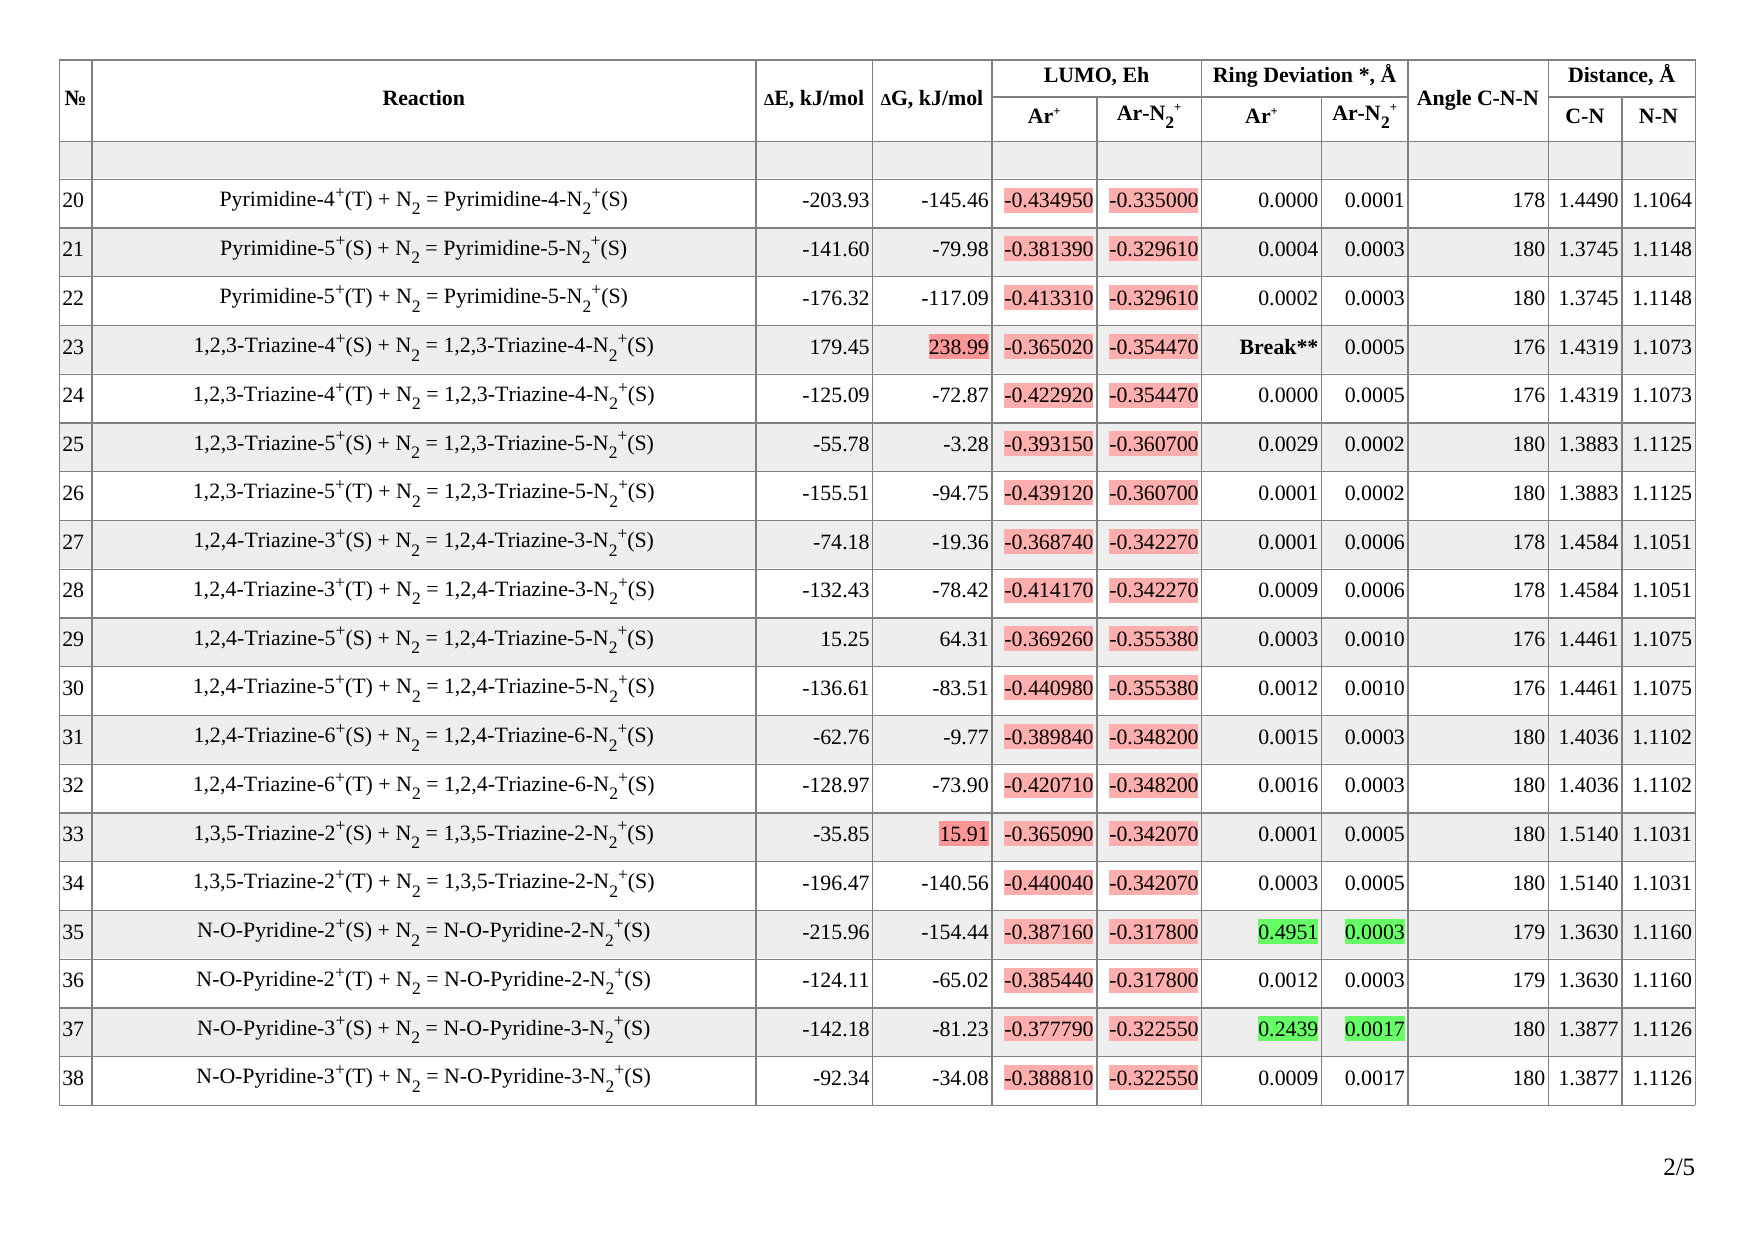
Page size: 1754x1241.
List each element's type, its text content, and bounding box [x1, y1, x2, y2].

table_cell -0.365020 [993, 326, 1096, 373]
table_cell -125.09 [757, 375, 872, 422]
table_cell -0.360700 [1098, 424, 1201, 471]
table_cell N-O-Pyridine-2+(T) + N2 = N-O-Pyridine-2-N2+(S) [93, 960, 755, 1007]
table_cell 20 [60, 180, 91, 227]
table_cell -0.439120 [993, 472, 1096, 520]
table_cell 1,2,4-Triazine-5+(T) + N2 = 1,2,4-Triazine-5-N2+(S) [93, 667, 755, 715]
table_cell 0.0003 [1322, 277, 1407, 325]
table_cell 180 [1409, 229, 1548, 276]
table_cell Ar-N2+ [1098, 98, 1201, 141]
table_cell 1,2,3-Triazine-5+(T) + N2 = 1,2,3-Triazine-5-N2+(S) [93, 472, 755, 520]
table_cell -3.28 [873, 424, 991, 471]
table_cell -0.348200 [1098, 765, 1201, 812]
table_cell -0.387160 [993, 911, 1096, 958]
table_cell 1.1148 [1623, 277, 1695, 325]
table_cell -0.335000 [1098, 180, 1201, 227]
table_cell -0.440980 [993, 667, 1096, 715]
table_cell [1322, 142, 1407, 178]
table_cell -145.46 [873, 180, 991, 227]
table_cell -0.342070 [1098, 814, 1201, 861]
table_cell 0.0001 [1202, 521, 1321, 568]
table_cell 25 [60, 424, 91, 471]
table_cell 1,2,3-Triazine-4+(T) + N2 = 1,2,3-Triazine-4-N2+(S) [93, 375, 755, 422]
table_cell [993, 142, 1096, 178]
table_cell 0.0004 [1202, 229, 1321, 276]
table_cell 34 [60, 862, 91, 910]
table_cell 1.1051 [1623, 570, 1695, 617]
table_cell 0.0005 [1322, 862, 1407, 910]
table_cell -0.377790 [993, 1009, 1096, 1056]
table_cell 0.0015 [1202, 716, 1321, 763]
table_cell -0.355380 [1098, 667, 1201, 715]
table_cell 24 [60, 375, 91, 422]
table_cell 1,2,4-Triazine-3+(S) + N2 = 1,2,4-Triazine-3-N2+(S) [93, 521, 755, 568]
table_cell 35 [60, 911, 91, 958]
table_cell 176 [1409, 326, 1548, 373]
table_cell -9.77 [873, 716, 991, 763]
table_cell 1.3883 [1549, 424, 1621, 471]
table_cell 0.0009 [1202, 570, 1321, 617]
table_cell -117.09 [873, 277, 991, 325]
table_cell -55.78 [757, 424, 872, 471]
table_cell -0.385440 [993, 960, 1096, 1007]
table_cell N-N [1623, 98, 1695, 141]
table_cell 1.5140 [1549, 862, 1621, 910]
table_cell -0.388810 [993, 1057, 1096, 1105]
table_cell 0.0012 [1202, 960, 1321, 1007]
table_cell -0.329610 [1098, 229, 1201, 276]
table_cell 0.2439 [1202, 1009, 1321, 1056]
table_cell 0.0016 [1202, 765, 1321, 812]
table_cell 1.3630 [1549, 960, 1621, 1007]
table_cell 176 [1409, 619, 1548, 666]
table_cell -0.317800 [1098, 911, 1201, 958]
table_cell Ar+ [1202, 98, 1321, 141]
table_cell -78.42 [873, 570, 991, 617]
table_cell 23 [60, 326, 91, 373]
table_cell 180 [1409, 862, 1548, 910]
table_cell 179.45 [757, 326, 872, 373]
table_cell 1,3,5-Triazine-2+(T) + N2 = 1,3,5-Triazine-2-N2+(S) [93, 862, 755, 910]
table_cell -140.56 [873, 862, 991, 910]
table_cell 1.1073 [1623, 375, 1695, 422]
table_cell N-O-Pyridine-3+(T) + N2 = N-O-Pyridine-3-N2+(S) [93, 1057, 755, 1105]
table_cell [1409, 142, 1548, 178]
table_cell 1.3883 [1549, 472, 1621, 520]
table_header Angle C-N-N [1409, 61, 1548, 141]
table_cell -196.47 [757, 862, 872, 910]
table_cell 0.0006 [1322, 521, 1407, 568]
table_cell 180 [1409, 1009, 1548, 1056]
table_cell 1,2,4-Triazine-6+(T) + N2 = 1,2,4-Triazine-6-N2+(S) [93, 765, 755, 812]
table_cell 0.0012 [1202, 667, 1321, 715]
table_cell 1.1160 [1623, 911, 1695, 958]
table_cell -0.354470 [1098, 326, 1201, 373]
table_cell 180 [1409, 424, 1548, 471]
table_cell [60, 142, 91, 178]
table_cell 0.0003 [1322, 229, 1407, 276]
table_cell 1.4319 [1549, 326, 1621, 373]
table_cell 1.4584 [1549, 521, 1621, 568]
table_cell 0.0001 [1322, 180, 1407, 227]
table_header № [60, 61, 91, 141]
table_cell -0.354470 [1098, 375, 1201, 422]
table_cell 180 [1409, 472, 1548, 520]
table_cell N-O-Pyridine-3+(S) + N2 = N-O-Pyridine-3-N2+(S) [93, 1009, 755, 1056]
table_cell 0.0003 [1322, 960, 1407, 1007]
table_cell 21 [60, 229, 91, 276]
table_cell 0.0005 [1322, 375, 1407, 422]
table_cell 1.1031 [1623, 814, 1695, 861]
table_cell 1.1126 [1623, 1057, 1695, 1105]
table_cell 0.0003 [1322, 911, 1407, 958]
table_cell 0.0003 [1202, 619, 1321, 666]
table_header Distance, Å [1549, 61, 1695, 96]
table_cell 180 [1409, 716, 1548, 763]
table_cell 0.0005 [1322, 326, 1407, 373]
table_cell -73.90 [873, 765, 991, 812]
table_cell -132.43 [757, 570, 872, 617]
table_cell 1.3745 [1549, 277, 1621, 325]
table_cell 1,2,4-Triazine-6+(S) + N2 = 1,2,4-Triazine-6-N2+(S) [93, 716, 755, 763]
table_cell -0.342270 [1098, 570, 1201, 617]
table_cell 0.0009 [1202, 1057, 1321, 1105]
table_cell 180 [1409, 1057, 1548, 1105]
table_cell -19.36 [873, 521, 991, 568]
table_cell 238.99 [873, 326, 991, 373]
table_cell -0.355380 [1098, 619, 1201, 666]
table_cell -0.369260 [993, 619, 1096, 666]
table_cell 1,2,3-Triazine-4+(S) + N2 = 1,2,3-Triazine-4-N2+(S) [93, 326, 755, 373]
table_cell 64.31 [873, 619, 991, 666]
table_cell 1.4036 [1549, 765, 1621, 812]
table_cell 1.3630 [1549, 911, 1621, 958]
table_cell 0.0010 [1322, 667, 1407, 715]
table_cell -0.342270 [1098, 521, 1201, 568]
table_cell 0.0000 [1202, 375, 1321, 422]
table_cell 0.0017 [1322, 1009, 1407, 1056]
table_cell 1.1125 [1623, 424, 1695, 471]
table_cell 1.1102 [1623, 765, 1695, 812]
table_cell 31 [60, 716, 91, 763]
table_cell 1,2,4-Triazine-3+(T) + N2 = 1,2,4-Triazine-3-N2+(S) [93, 570, 755, 617]
table_cell 38 [60, 1057, 91, 1105]
table_cell [1549, 142, 1621, 178]
table_cell 0.0002 [1202, 277, 1321, 325]
table_cell 0.0006 [1322, 570, 1407, 617]
table_cell -94.75 [873, 472, 991, 520]
table_cell 180 [1409, 765, 1548, 812]
table_cell Pyrimidine-5+(T) + N2 = Pyrimidine-5-N2+(S) [93, 277, 755, 325]
table_cell 0.0001 [1202, 814, 1321, 861]
table_cell Break** [1202, 326, 1321, 373]
table_cell -154.44 [873, 911, 991, 958]
table_cell 26 [60, 472, 91, 520]
table_cell 1,2,3-Triazine-5+(S) + N2 = 1,2,3-Triazine-5-N2+(S) [93, 424, 755, 471]
table_cell -0.342070 [1098, 862, 1201, 910]
table_cell -0.322550 [1098, 1009, 1201, 1056]
table_cell -0.368740 [993, 521, 1096, 568]
table_cell 0.4951 [1202, 911, 1321, 958]
table_cell -0.329610 [1098, 277, 1201, 325]
table_header Ring Deviation *, Å [1202, 61, 1407, 96]
table_cell 1,3,5-Triazine-2+(S) + N2 = 1,3,5-Triazine-2-N2+(S) [93, 814, 755, 861]
table_cell -0.360700 [1098, 472, 1201, 520]
table_cell Ar+ [993, 98, 1096, 141]
table_cell 0.0003 [1202, 862, 1321, 910]
table_cell 1.1102 [1623, 716, 1695, 763]
table_cell 28 [60, 570, 91, 617]
table_cell -79.98 [873, 229, 991, 276]
table_cell 178 [1409, 570, 1548, 617]
table_cell 37 [60, 1009, 91, 1056]
table_cell [1098, 142, 1201, 178]
table_cell 0.0017 [1322, 1057, 1407, 1105]
table_cell -0.393150 [993, 424, 1096, 471]
table_cell -72.87 [873, 375, 991, 422]
table_header LUMO, Eh [993, 61, 1201, 96]
table_cell 1.1075 [1623, 619, 1695, 666]
table_cell 178 [1409, 180, 1548, 227]
table_cell 176 [1409, 375, 1548, 422]
table_cell 1.4036 [1549, 716, 1621, 763]
table_header ∆G, kJ/mol [873, 61, 991, 141]
table_cell [1623, 142, 1695, 178]
table_cell 22 [60, 277, 91, 325]
table_cell 1.1051 [1623, 521, 1695, 568]
table_cell -0.434950 [993, 180, 1096, 227]
table_cell -81.23 [873, 1009, 991, 1056]
table_cell 1.3877 [1549, 1009, 1621, 1056]
table_cell -128.97 [757, 765, 872, 812]
table_cell 15.91 [873, 814, 991, 861]
table_cell 29 [60, 619, 91, 666]
table_cell 1.5140 [1549, 814, 1621, 861]
table_cell 33 [60, 814, 91, 861]
table_cell 1.1031 [1623, 862, 1695, 910]
table_cell 1.4490 [1549, 180, 1621, 227]
table_cell 1.4319 [1549, 375, 1621, 422]
table_cell 1.4461 [1549, 619, 1621, 666]
table_cell 27 [60, 521, 91, 568]
table_cell C-N [1549, 98, 1621, 141]
table_cell 1.1125 [1623, 472, 1695, 520]
table_cell -92.34 [757, 1057, 872, 1105]
table_cell -35.85 [757, 814, 872, 861]
table_cell -215.96 [757, 911, 872, 958]
table_cell -74.18 [757, 521, 872, 568]
table_cell 1.3877 [1549, 1057, 1621, 1105]
table_cell -0.381390 [993, 229, 1096, 276]
table_cell 15.25 [757, 619, 872, 666]
table_cell -34.08 [873, 1057, 991, 1105]
table_cell 179 [1409, 911, 1548, 958]
table_cell 1.4461 [1549, 667, 1621, 715]
table_header ∆E, kJ/mol [757, 61, 872, 141]
table_cell Pyrimidine-5+(S) + N2 = Pyrimidine-5-N2+(S) [93, 229, 755, 276]
table_cell 0.0003 [1322, 765, 1407, 812]
table_cell -0.322550 [1098, 1057, 1201, 1105]
table_cell -136.61 [757, 667, 872, 715]
table_cell -0.420710 [993, 765, 1096, 812]
table_cell 0.0003 [1322, 716, 1407, 763]
table_cell 0.0029 [1202, 424, 1321, 471]
table_cell 1,2,4-Triazine-5+(S) + N2 = 1,2,4-Triazine-5-N2+(S) [93, 619, 755, 666]
table_cell -0.365090 [993, 814, 1096, 861]
table_cell -0.413310 [993, 277, 1096, 325]
table_cell -155.51 [757, 472, 872, 520]
table_cell [93, 142, 755, 178]
table_cell 178 [1409, 521, 1548, 568]
table_cell Pyrimidine-4+(T) + N2 = Pyrimidine-4-N2+(S) [93, 180, 755, 227]
table_cell 0.0002 [1322, 424, 1407, 471]
table_cell -0.348200 [1098, 716, 1201, 763]
table_cell 180 [1409, 814, 1548, 861]
table_header Reaction [93, 61, 755, 141]
table_cell -0.440040 [993, 862, 1096, 910]
table_cell 0.0005 [1322, 814, 1407, 861]
table_cell 1.1073 [1623, 326, 1695, 373]
table_cell -0.389840 [993, 716, 1096, 763]
table_cell 32 [60, 765, 91, 812]
table_cell -203.93 [757, 180, 872, 227]
table_cell -62.76 [757, 716, 872, 763]
table_cell 1.1160 [1623, 960, 1695, 1007]
table_cell -65.02 [873, 960, 991, 1007]
table_cell -176.32 [757, 277, 872, 325]
table_cell 1.1126 [1623, 1009, 1695, 1056]
table_cell 0.0000 [1202, 180, 1321, 227]
table_cell 0.0001 [1202, 472, 1321, 520]
table_cell [757, 142, 872, 178]
table_cell 180 [1409, 277, 1548, 325]
table_cell 0.0002 [1322, 472, 1407, 520]
table_cell 30 [60, 667, 91, 715]
table_cell -83.51 [873, 667, 991, 715]
table_cell 0.0010 [1322, 619, 1407, 666]
table_cell 179 [1409, 960, 1548, 1007]
table_cell -141.60 [757, 229, 872, 276]
table_cell -0.317800 [1098, 960, 1201, 1007]
table_cell 1.1075 [1623, 667, 1695, 715]
table_cell -0.422920 [993, 375, 1096, 422]
table_cell 36 [60, 960, 91, 1007]
table_cell 176 [1409, 667, 1548, 715]
table_cell Ar-N2+ [1322, 98, 1407, 141]
table_cell -0.414170 [993, 570, 1096, 617]
table_cell [1202, 142, 1321, 178]
table_cell 1.1148 [1623, 229, 1695, 276]
table_cell N-O-Pyridine-2+(S) + N2 = N-O-Pyridine-2-N2+(S) [93, 911, 755, 958]
table_cell [873, 142, 991, 178]
table_cell 1.1064 [1623, 180, 1695, 227]
table_cell 1.3745 [1549, 229, 1621, 276]
table_cell -124.11 [757, 960, 872, 1007]
table_cell 1.4584 [1549, 570, 1621, 617]
table_cell -142.18 [757, 1009, 872, 1056]
